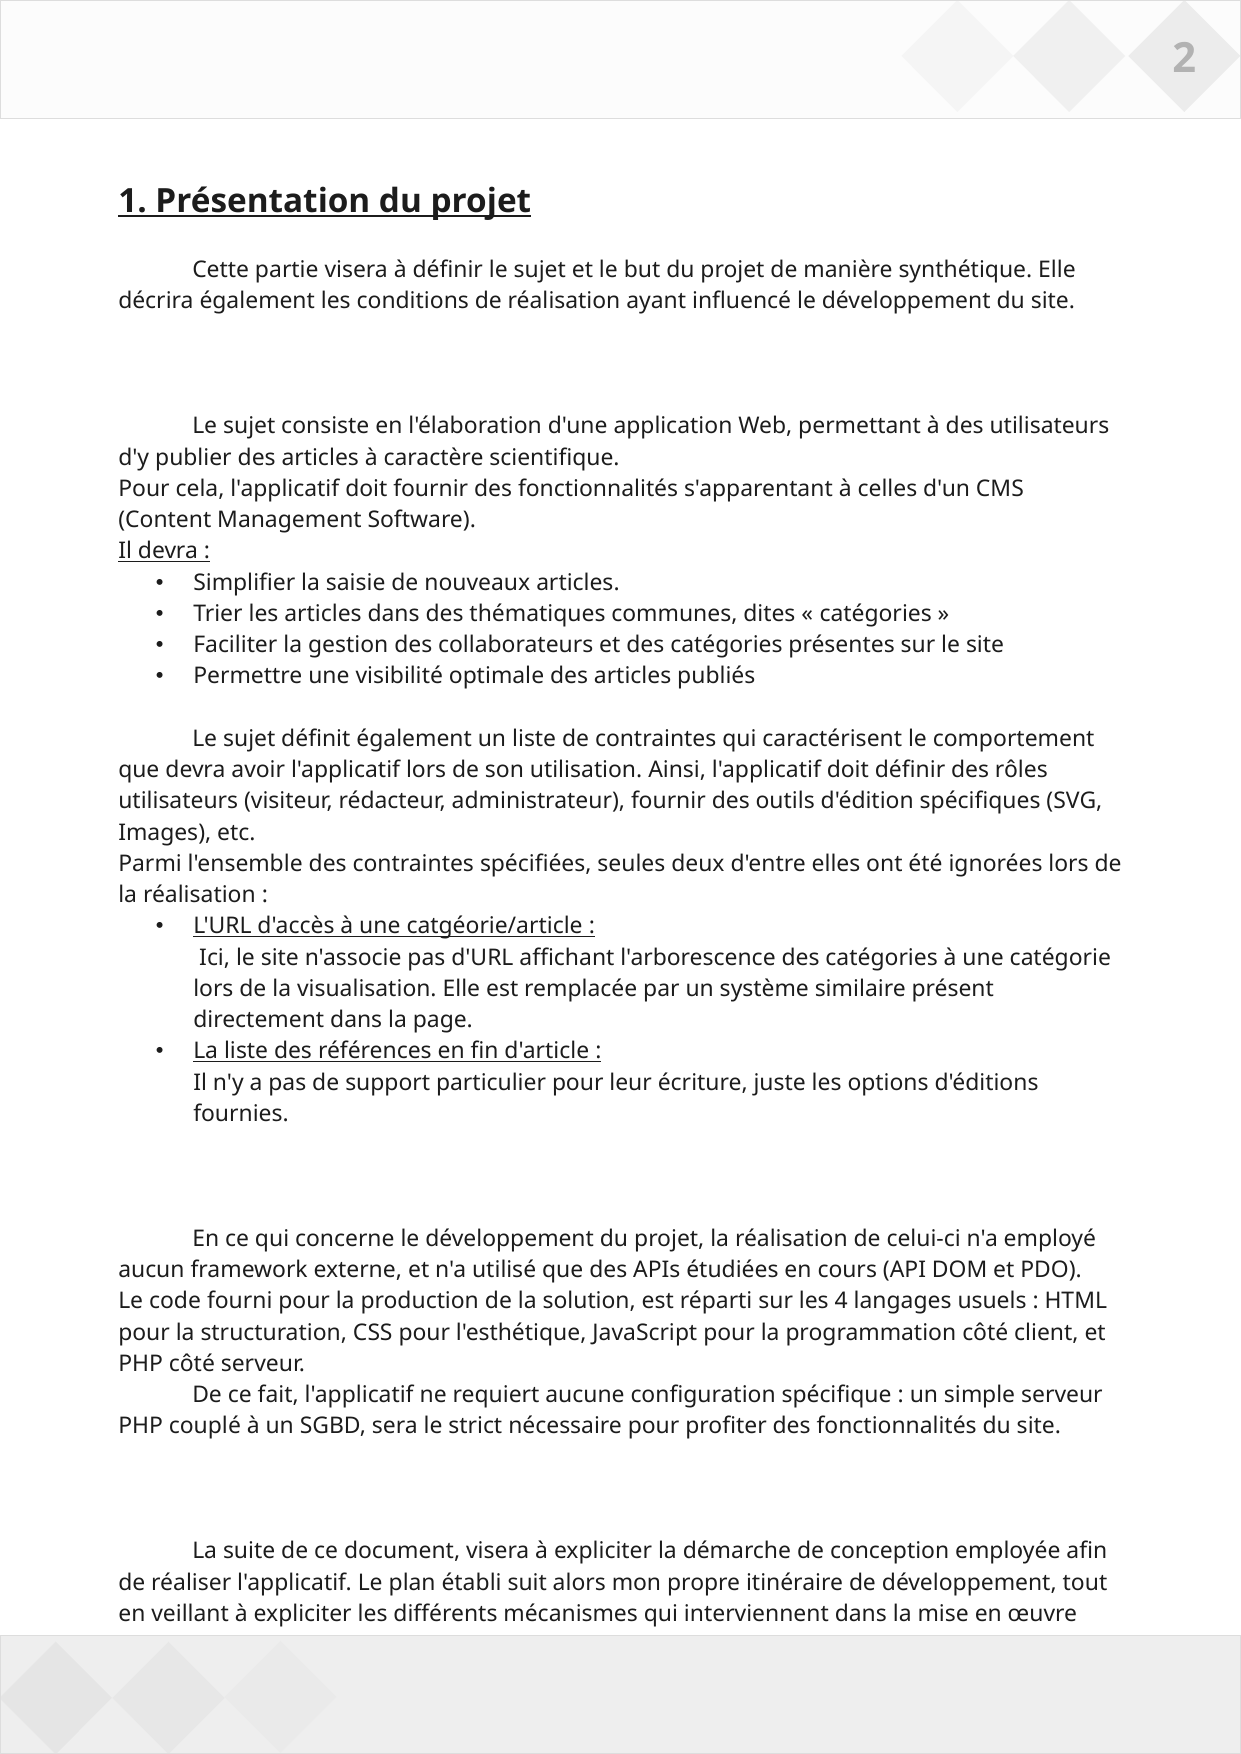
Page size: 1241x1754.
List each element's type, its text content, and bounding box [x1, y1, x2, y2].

text Pour cela, l'applicatif doit fournir des fonctionnalités s'apparentant à celles d'un CMS (Content Management Software). [118, 472, 1122, 534]
text Parmi l'ensemble des contraintes spécifiées, seules deux d'entre elles ont été ignorées lors de la réalisation : [118, 847, 1122, 909]
text Le code fourni pour la production de la solution, est réparti sur les 4 langages usuels : HTML pour la structuration, CSS pour l'esthétique, JavaScript pour la programmation côté client, et PHP côté serveur. [118, 1284, 1122, 1378]
list Ici, le site n'associe pas d'URL affichant l'arborescence des catégories à une catégorie lors de la visualisation. Elle est remplacée par un système similaire présent directement dans la page. [156, 941, 1122, 1034]
text Il devra : [118, 534, 1122, 566]
list Permettre une visibilité optimale des articles publiés [156, 659, 1122, 691]
list L'URL d'accès à une catgéorie/article : [156, 909, 1122, 941]
text Le sujet consiste en l'élaboration d'une application Web, permettant à des utilisateurs d'y publier des articles à caractère scientifique. [118, 409, 1122, 472]
text Cette partie visera à définir le sujet et le but du projet de manière synthétique. Elle décrira également les conditions de réalisation ayant influencé le développement du site. [118, 253, 1122, 316]
list La liste des références en fin d'article : [156, 1034, 1122, 1066]
list Simplifier la saisie de nouveaux articles. [156, 566, 1122, 597]
list Faciliter la gestion des collaborateurs et des catégories présentes sur le site [156, 628, 1122, 659]
text La suite de ce document, visera à expliciter la démarche de conception employée afin de réaliser l'applicatif. Le plan établi suit alors mon propre itinéraire de développement, tout en veillant à expliciter les différents mécanismes qui interviennent dans la mise en œuvre [118, 1534, 1122, 1628]
list Trier les articles dans des thématiques communes, dites « catégories » [156, 597, 1122, 628]
text Le sujet définit également un liste de contraintes qui caractérisent le comportement que devra avoir l'applicatif lors de son utilisation. Ainsi, l'applicatif doit définir des rôles utilisateurs (visiteur, rédacteur, administrateur), fournir des outils d'édition spécifiques (SVG, Images), etc. [118, 722, 1122, 847]
text De ce fait, l'applicatif ne requiert aucune configuration spécifique : un simple serveur PHP couplé à un SGBD, sera le strict nécessaire pour profiter des fonctionnalités du site. [118, 1378, 1122, 1441]
text 1. Présentation du projet [118, 176, 1122, 222]
text En ce qui concerne le développement du projet, la réalisation de celui-ci n'a employé aucun framework externe, et n'a utilisé que des APIs étudiées en cours (API DOM et PDO). [118, 1222, 1122, 1284]
list Il n'y a pas de support particulier pour leur écriture, juste les options d'éditions fournies. [156, 1066, 1122, 1128]
